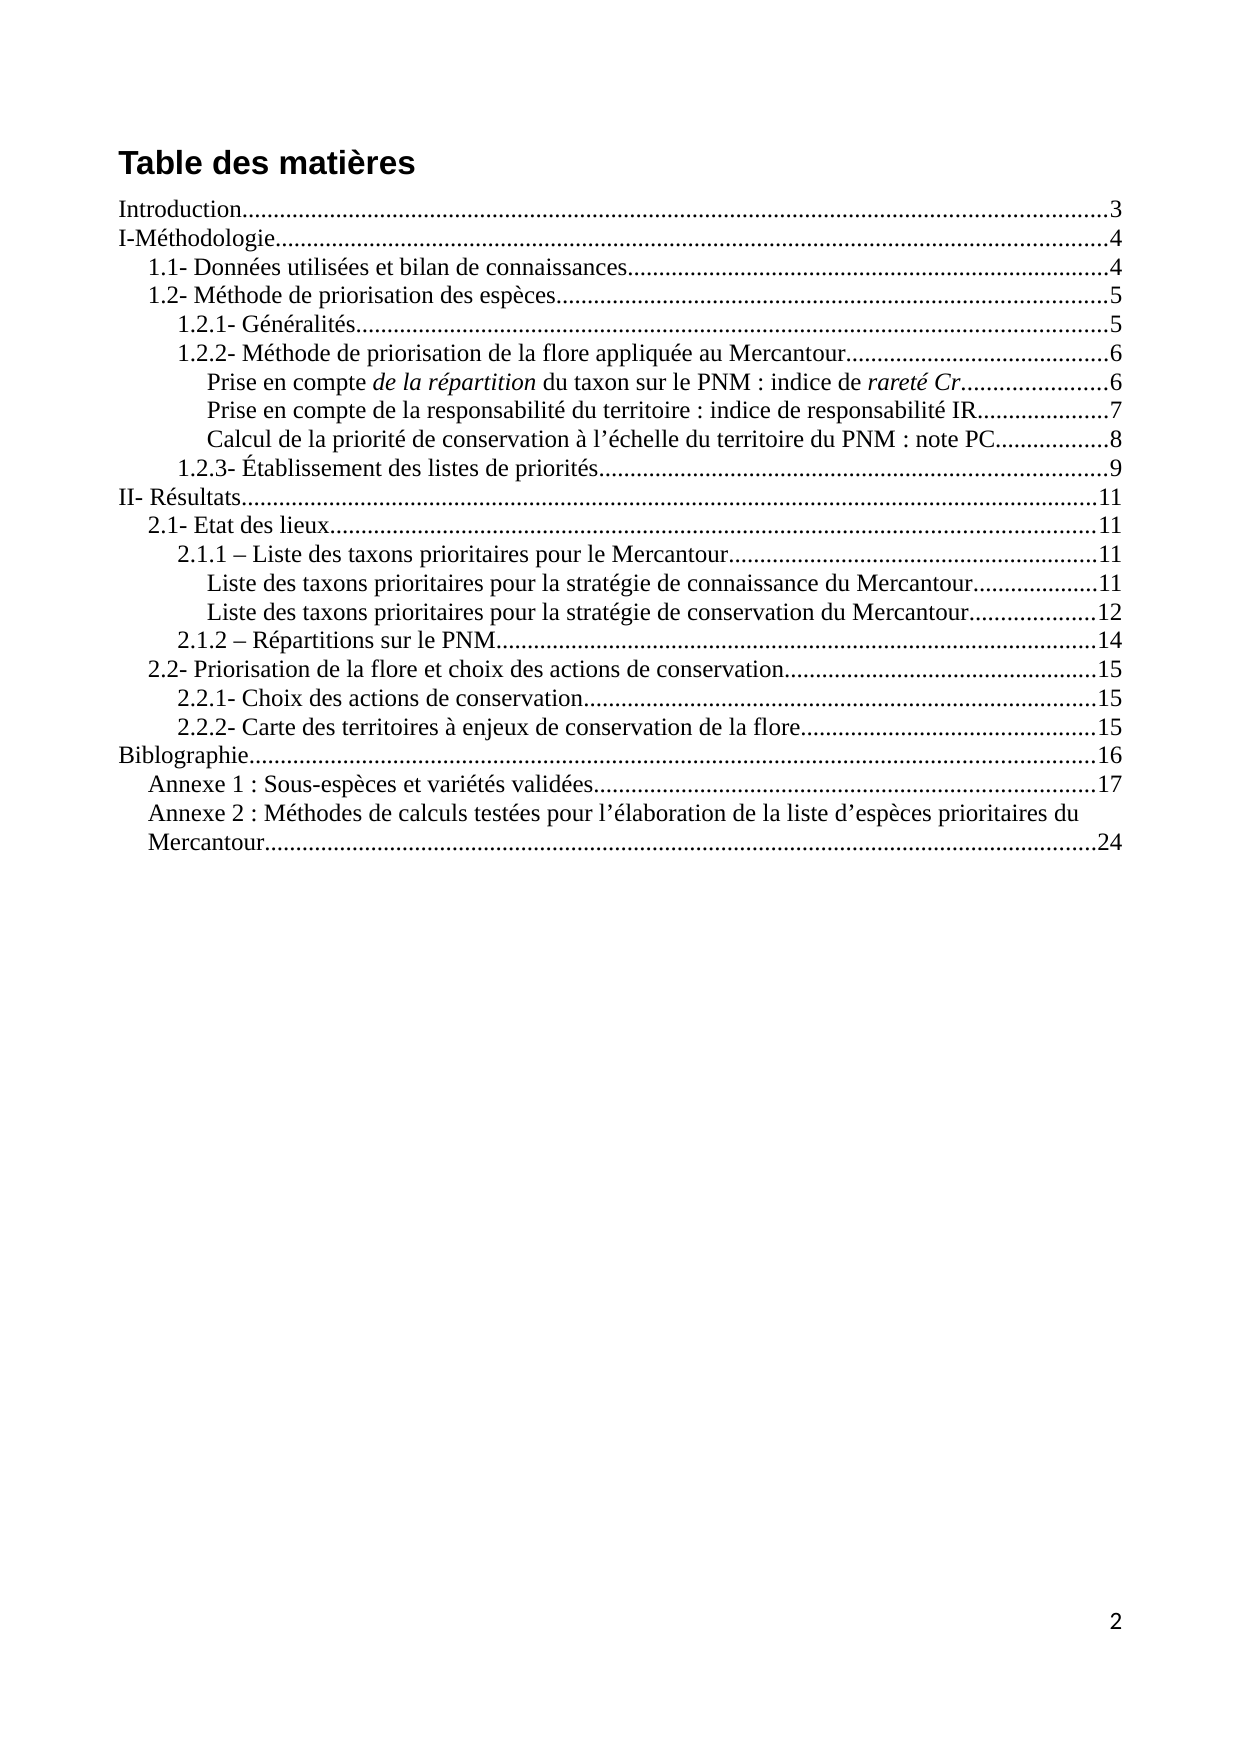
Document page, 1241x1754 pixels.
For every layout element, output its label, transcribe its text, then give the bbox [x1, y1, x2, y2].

text 2.1.1 – Liste des taxons prioritaires pour le Mercantour 11 [177, 539, 1122, 568]
text 1.2.2- Méthode de priorisation de la flore appliquée au Mercantour 6 [177, 338, 1122, 367]
text Prise en compte de la responsabilité du territoire : indice de responsabilité IR 7 [207, 395, 1122, 424]
subtitle Table des matières [118, 143, 1122, 182]
text Calcul de la priorité de conservation à l’échelle du territoire du PNM : note PC 8 [207, 424, 1122, 453]
text Annexe 1 : Sous-espèces et variétés validées 17 [148, 769, 1122, 798]
text Liste des taxons prioritaires pour la stratégie de conservation du Mercantour 12 [207, 597, 1122, 625]
text Liste des taxons prioritaires pour la stratégie de connaissance du Mercantour 11 [207, 568, 1122, 597]
text 2.2.2- Carte des territoires à enjeux de conservation de la flore 15 [177, 712, 1122, 740]
text 1.2.1- Généralités 5 [177, 309, 1122, 338]
text 1.2.3- Établissement des listes de priorités 9 [177, 453, 1122, 482]
text 2.1- Etat des lieux 11 [148, 510, 1122, 539]
text II- Résultats 11 [118, 482, 1122, 510]
text Biblographie 16 [118, 740, 1122, 769]
text Introduction 3 [118, 194, 1122, 223]
text 1.1- Données utilisées et bilan de connaissances 4 [148, 252, 1122, 280]
text 2.1.2 – Répartitions sur le PNM 14 [177, 625, 1122, 654]
text Annexe 2 : Méthodes de calculs testées pour l’élaboration de la liste d’espèces prioritaires du Mercantour 24 [148, 798, 1122, 855]
text I-Méthodologie 4 [118, 223, 1122, 252]
text 2.2.1- Choix des actions de conservation 15 [177, 683, 1122, 712]
text Prise en compte de la répartition du taxon sur le PNM : indice de rareté Cr 6 [207, 367, 1122, 395]
text 1.2- Méthode de priorisation des espèces 5 [148, 280, 1122, 309]
text 2.2- Priorisation de la flore et choix des actions de conservation 15 [148, 654, 1122, 683]
